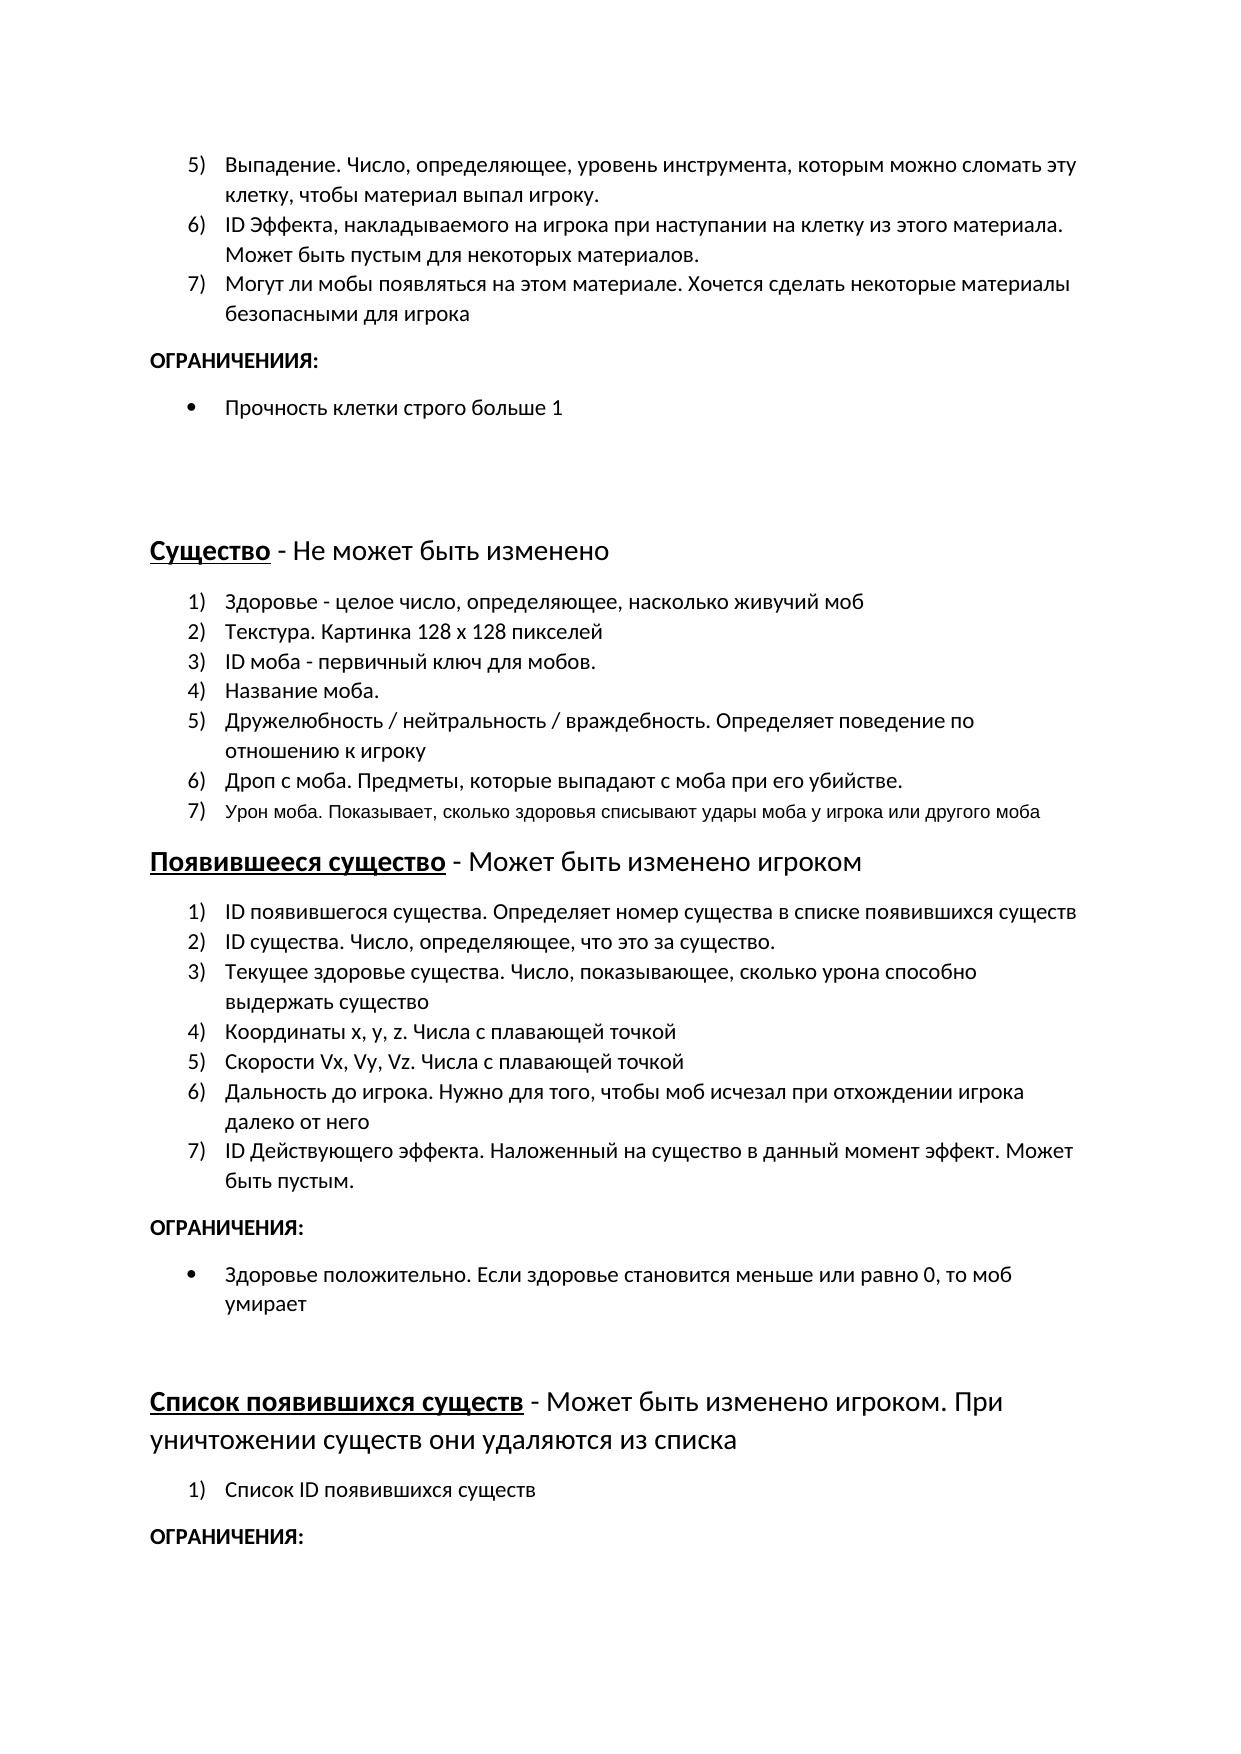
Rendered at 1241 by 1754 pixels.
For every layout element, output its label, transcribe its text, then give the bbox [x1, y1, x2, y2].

text ОГРАНИЧЕНИИЯ: [150, 346, 1090, 374]
list Название моба. [187, 677, 1090, 705]
list Здоровье - целое число, определяющее, насколько живучий моб [187, 587, 1090, 615]
text Появившееся существо - Может быть изменено игроком [150, 843, 1090, 878]
list Список ID появившихся существ [187, 1475, 1090, 1503]
list Скорости Vx, Vy, Vz. Числа с плавающей точкой [187, 1047, 1090, 1075]
list ID Действующего эффекта. Наложенный на существо в данный момент эффект. Может быть пустым. [187, 1137, 1090, 1194]
list Прочность клетки строго больше 1 [187, 393, 1090, 421]
list Выпадение. Число, определяющее, уровень инструмента, которым можно сломать эту клетку, чтобы материал выпал игроку. [187, 150, 1090, 208]
list Урон моба. Показывает, сколько здоровья списывают удары моба у игрока или другого моба [187, 796, 1090, 824]
text Существо - Не может быть изменено [150, 532, 1090, 568]
list Координаты x, y, z. Числа с плавающей точкой [187, 1017, 1090, 1045]
list ID появившегося существа. Определяет номер существа в списке появившихся существ [187, 897, 1090, 926]
list Дружелюбность / нейтральность / враждебность. Определяет поведение по отношению к игроку [187, 707, 1090, 764]
list Дальность до игрока. Нужно для того, чтобы моб исчезал при отхождении игрока далеко от него [187, 1077, 1090, 1135]
list ID моба - первичный ключ для мобов. [187, 647, 1090, 675]
list Дроп с моба. Предметы, которые выпадают с моба при его убийстве. [187, 766, 1090, 794]
list ID существа. Число, определяющее, что это за существо. [187, 927, 1090, 955]
list Текстура. Картинка 128 x 128 пикселей [187, 617, 1090, 645]
list Могут ли мобы появляться на этом материале. Хочется сделать некоторые материалы безопасными для игрока [187, 269, 1090, 327]
list Текущее здоровье существа. Число, показывающее, сколько урона способно выдержать существо [187, 957, 1090, 1015]
list Здоровье положительно. Если здоровье становится меньше или равно 0, то моб умирает [187, 1260, 1090, 1318]
text ОГРАНИЧЕНИЯ: [150, 1213, 1090, 1241]
text ОГРАНИЧЕНИЯ: [150, 1522, 1090, 1550]
text Список появившихся существ - Может быть изменено игроком. При уничтожении существ они удаляются из списка [150, 1383, 1090, 1456]
list ID Эффекта, накладываемого на игрока при наступании на клетку из этого материала. Может быть пустым для некоторых материалов. [187, 210, 1090, 268]
